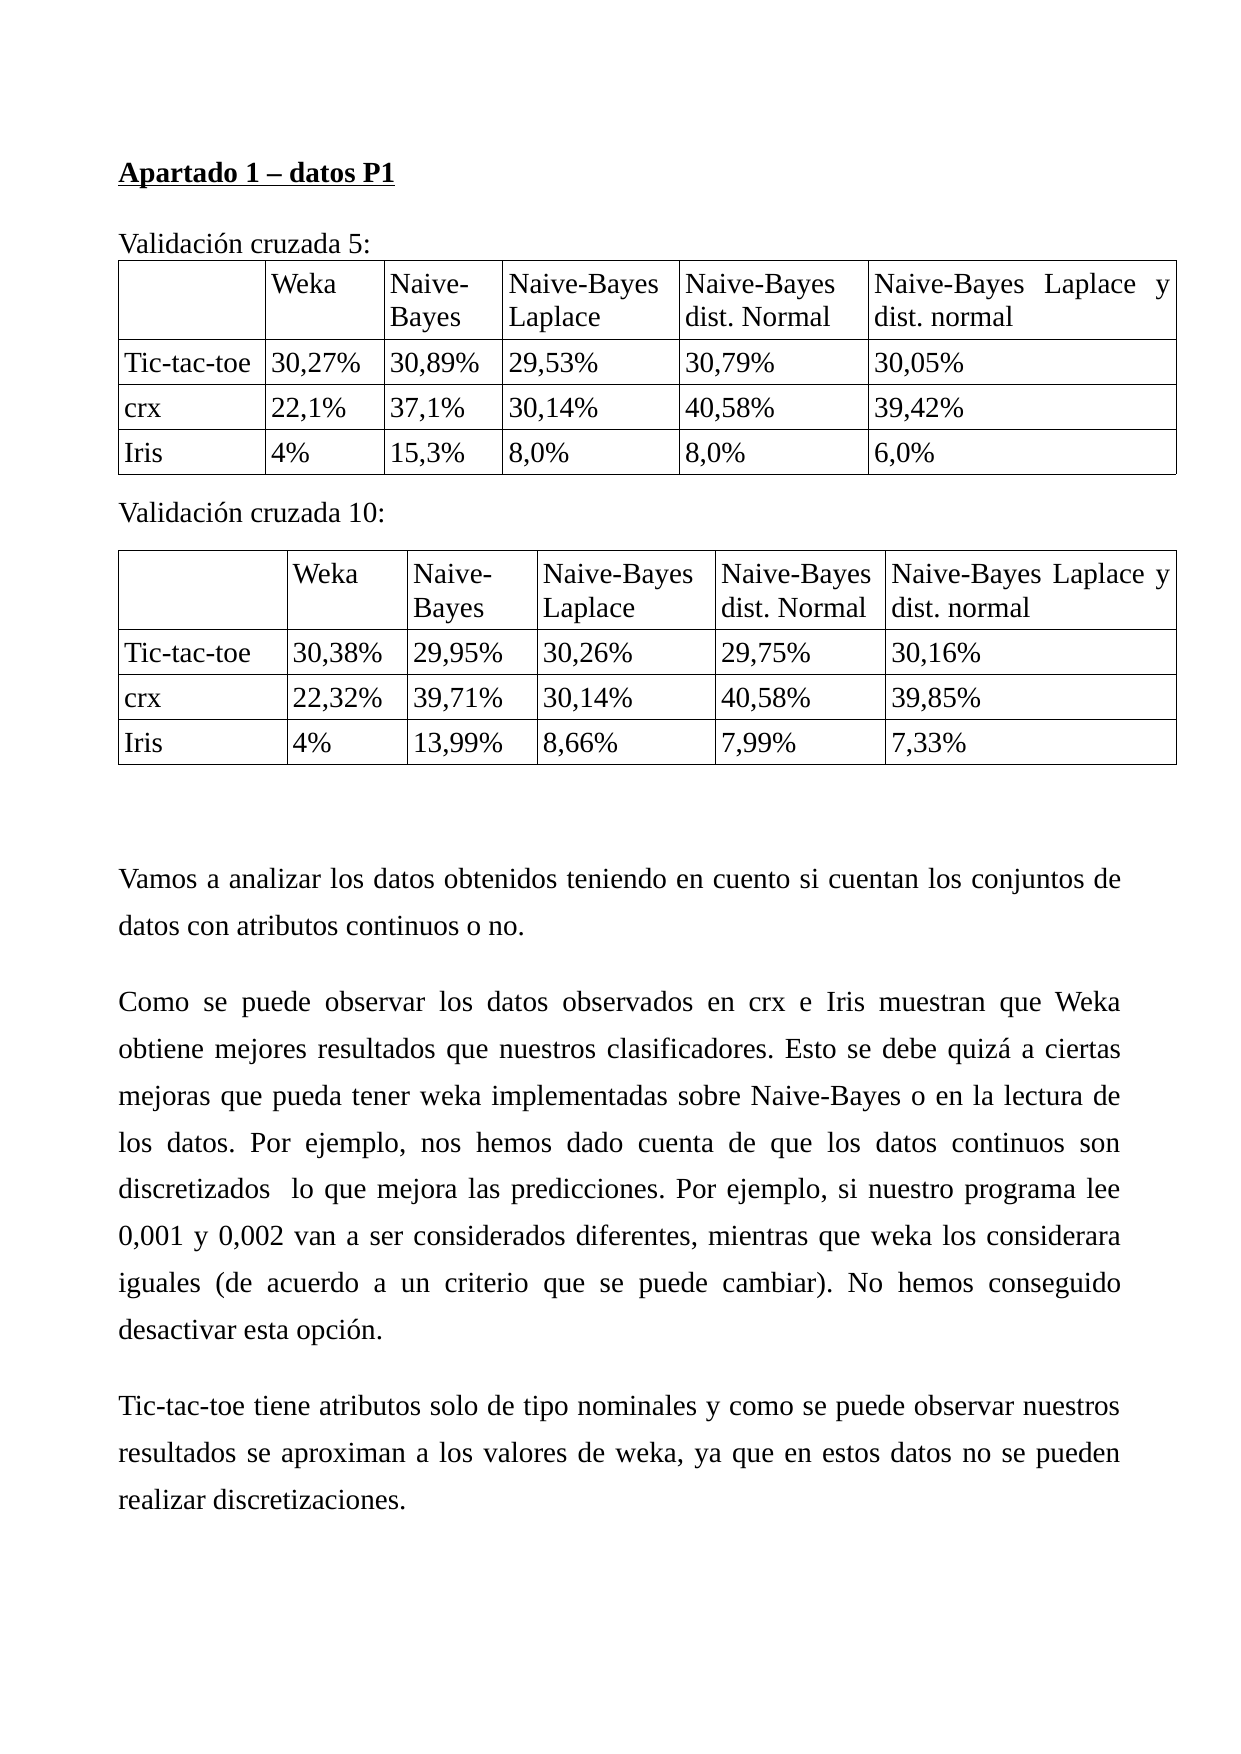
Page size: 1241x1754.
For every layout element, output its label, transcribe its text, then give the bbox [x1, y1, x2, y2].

table_header [119, 261, 265, 339]
table_cell 4% [288, 720, 407, 764]
table_cell 40,58% [716, 675, 885, 719]
table_cell 39,42% [869, 385, 1176, 429]
table_cell 30,14% [503, 385, 679, 429]
text Tic-tac-toe tiene atributos solo de tipo nominales y como se puede observar nuestros resultados se aproximan a los valores de weka, ya que en estos datos no se pueden realizar discretizaciones. [118, 1388, 1122, 1516]
table_cell Tic-tac-toe [119, 630, 287, 674]
table_cell 7,33% [886, 720, 1176, 764]
table_cell 40,58% [680, 385, 868, 429]
table_header Naive-Bayes [385, 261, 502, 339]
table_cell 37,1% [385, 385, 502, 429]
text Validación cruzada 5: [118, 227, 1122, 260]
table_cell 8,0% [503, 430, 679, 474]
table_cell 8,0% [680, 430, 868, 474]
text Como se puede observar los datos observados en crx e Iris muestran que Weka obtiene mejores resultados que nuestros clasificadores. Esto se debe quizá a ciertas mejoras que pueda tener weka implementadas sobre Naive-Bayes o en la lectura de los datos. Por ejemplo, nos hemos dado cuenta de que los datos continuos son discretizados lo que mejora las predicciones. Por ejemplo, si nuestro programa lee 0,001 y 0,002 van a ser considerados diferentes, mientras que weka los considerara iguales (de acuerdo a un criterio que se puede cambiar). No hemos conseguido desactivar esta opción. [118, 984, 1122, 1346]
table_header Naive-Bayes dist. Normal [716, 551, 885, 629]
table_cell crx [119, 385, 265, 429]
table_cell 15,3% [385, 430, 502, 474]
table_cell 39,85% [886, 675, 1176, 719]
table_header Weka [266, 261, 384, 339]
table_cell 29,75% [716, 630, 885, 674]
table_header Weka [288, 551, 407, 629]
table_cell Iris [119, 430, 265, 474]
table_cell 13,99% [408, 720, 537, 764]
text Apartado 1 – datos P1 [118, 156, 1122, 189]
table_cell 29,53% [503, 340, 679, 384]
table_cell 6,0% [869, 430, 1176, 474]
table_cell 7,99% [716, 720, 885, 764]
table_cell 30,05% [869, 340, 1176, 384]
table_cell 29,95% [408, 630, 537, 674]
table_header Naive-Bayes Laplace [503, 261, 679, 339]
table_cell 30,27% [266, 340, 384, 384]
text Vamos a analizar los datos obtenidos teniendo en cuento si cuentan los conjuntos de datos con atributos continuos o no. [118, 861, 1122, 942]
table_cell Tic-tac-toe [119, 340, 265, 384]
table_cell 8,66% [538, 720, 715, 764]
table_cell 30,89% [385, 340, 502, 384]
table_cell Iris [119, 720, 287, 764]
table_header Naive-Bayes Laplace y dist. normal [869, 261, 1176, 339]
table_header Naive-Bayes [408, 551, 537, 629]
table_cell 39,71% [408, 675, 537, 719]
table_cell 30,79% [680, 340, 868, 384]
table_header Naive-Bayes Laplace y dist. normal [886, 551, 1176, 629]
table_header Naive-Bayes dist. Normal [680, 261, 868, 339]
table_header [119, 551, 287, 629]
text Validación cruzada 10: [118, 495, 1122, 529]
table_cell 4% [266, 430, 384, 474]
table_cell 30,38% [288, 630, 407, 674]
table_header Naive-Bayes Laplace [538, 551, 715, 629]
table_cell 22,32% [288, 675, 407, 719]
table_cell 30,14% [538, 675, 715, 719]
table_cell crx [119, 675, 287, 719]
table_cell 30,16% [886, 630, 1176, 674]
table_cell 22,1% [266, 385, 384, 429]
table_cell 30,26% [538, 630, 715, 674]
